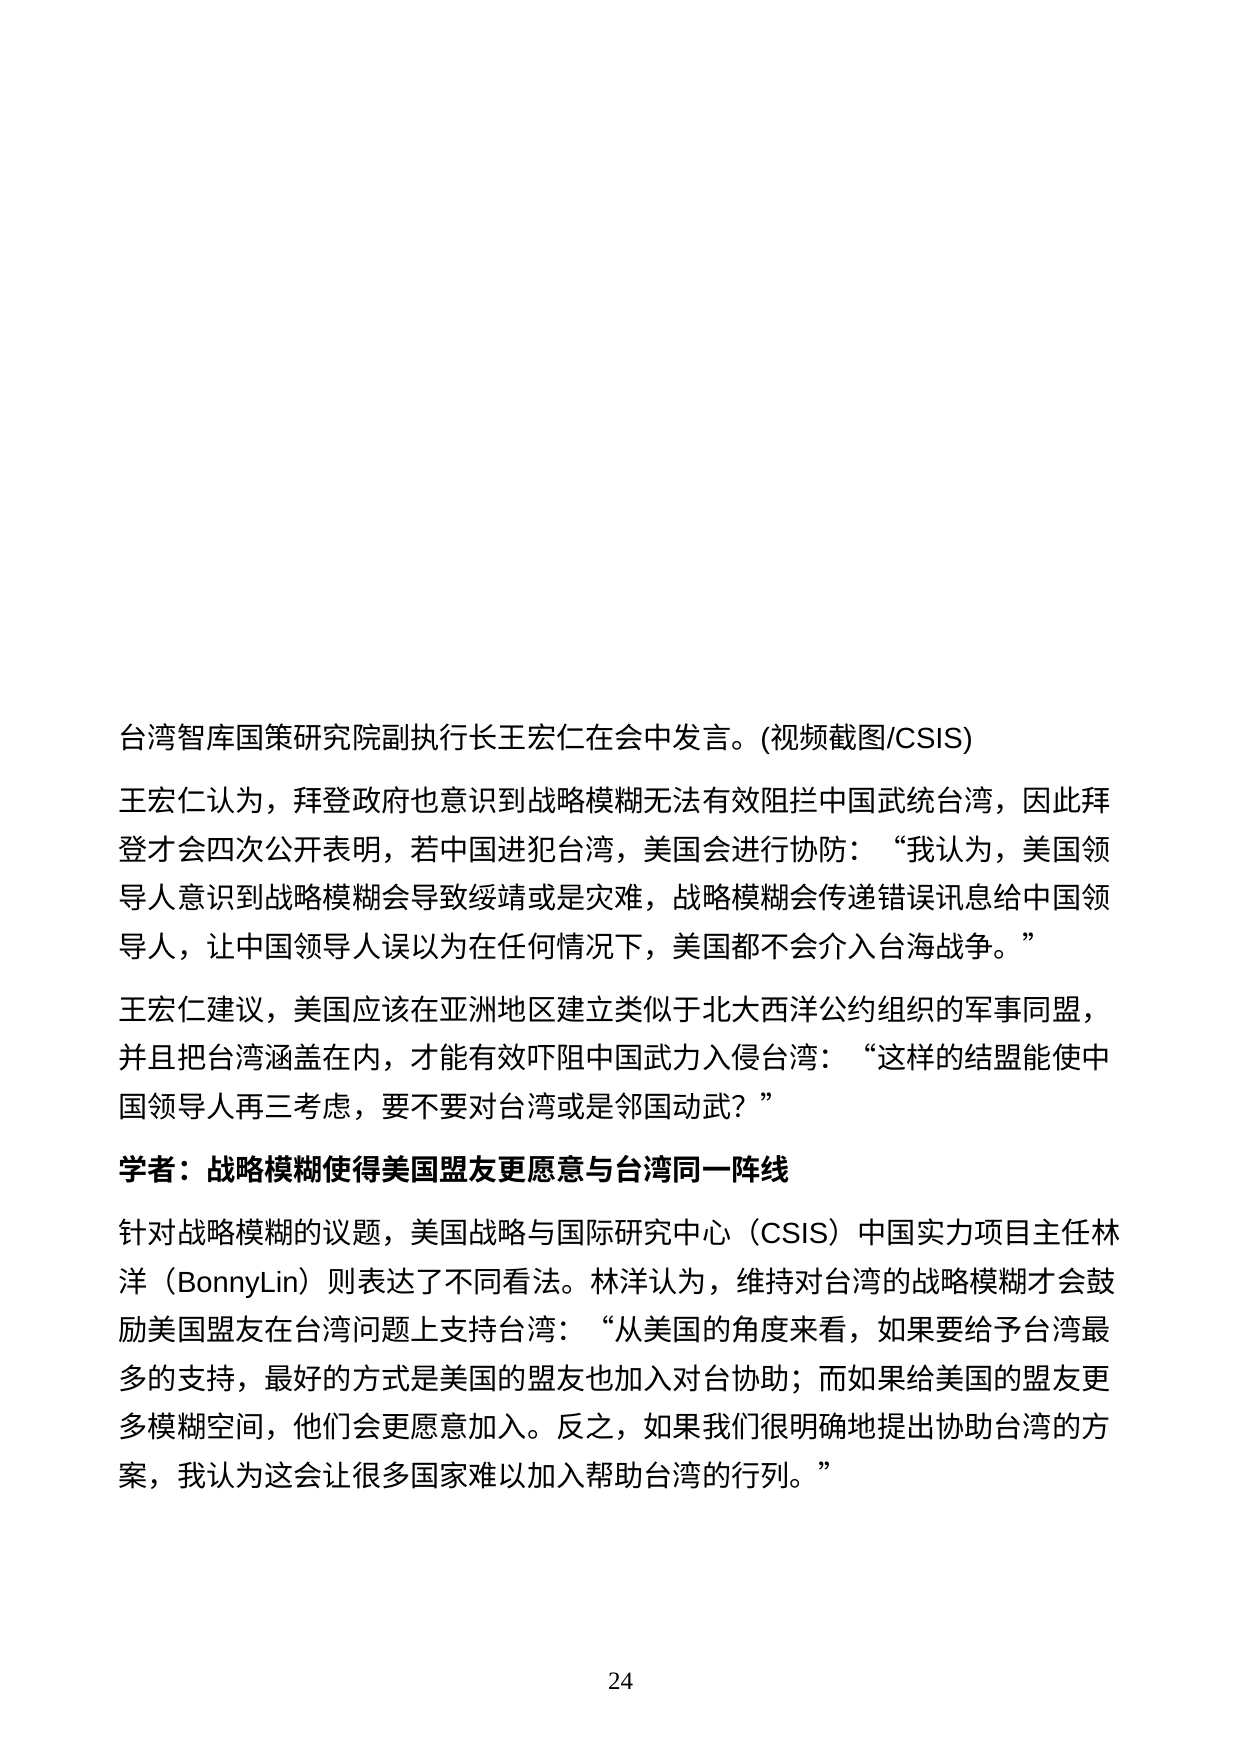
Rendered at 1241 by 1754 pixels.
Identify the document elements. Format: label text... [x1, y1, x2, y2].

text 针对战略模糊的议题，美国战略与国际研究中心（CSIS）中国实力项目主任林洋（BonnyLin）则表达了不同看法。林洋认为，维持对台湾的战略模糊才会鼓励美国盟友在台湾问题上支持台湾：“从美国的角度来看，如果要给予台湾最多的支持，最好的方式是美国的盟友也加入对台协助；而如果给美国的盟友更多模糊空间，他们会更愿意加入。反之，如果我们很明确地提出协助台湾的方案，我认为这会让很多国家难以加入帮助台湾的行列。” [118, 1210, 1122, 1495]
text 王宏仁认为，拜登政府也意识到战略模糊无法有效阻拦中国武统台湾，因此拜登才会四次公开表明，若中国进犯台湾，美国会进行协防：“我认为，美国领导人意识到战略模糊会导致绥靖或是灾难，战略模糊会传递错误讯息给中国领导人，让中国领导人误以为在任何情况下，美国都不会介入台海战争。” [118, 778, 1122, 966]
text 台湾智库国策研究院副执行长王宏仁在会中发言。(视频截图/CSIS) [118, 118, 1122, 757]
text 王宏仁建议，美国应该在亚洲地区建立类似于北大西洋公约组织的军事同盟，并且把台湾涵盖在内，才能有效吓阻中国武力入侵台湾：“这样的结盟能使中国领导人再三考虑，要不要对台湾或是邻国动武？” [118, 987, 1122, 1126]
text 学者：战略模糊使得美国盟友更愿意与台湾同一阵线 [118, 1147, 1122, 1189]
